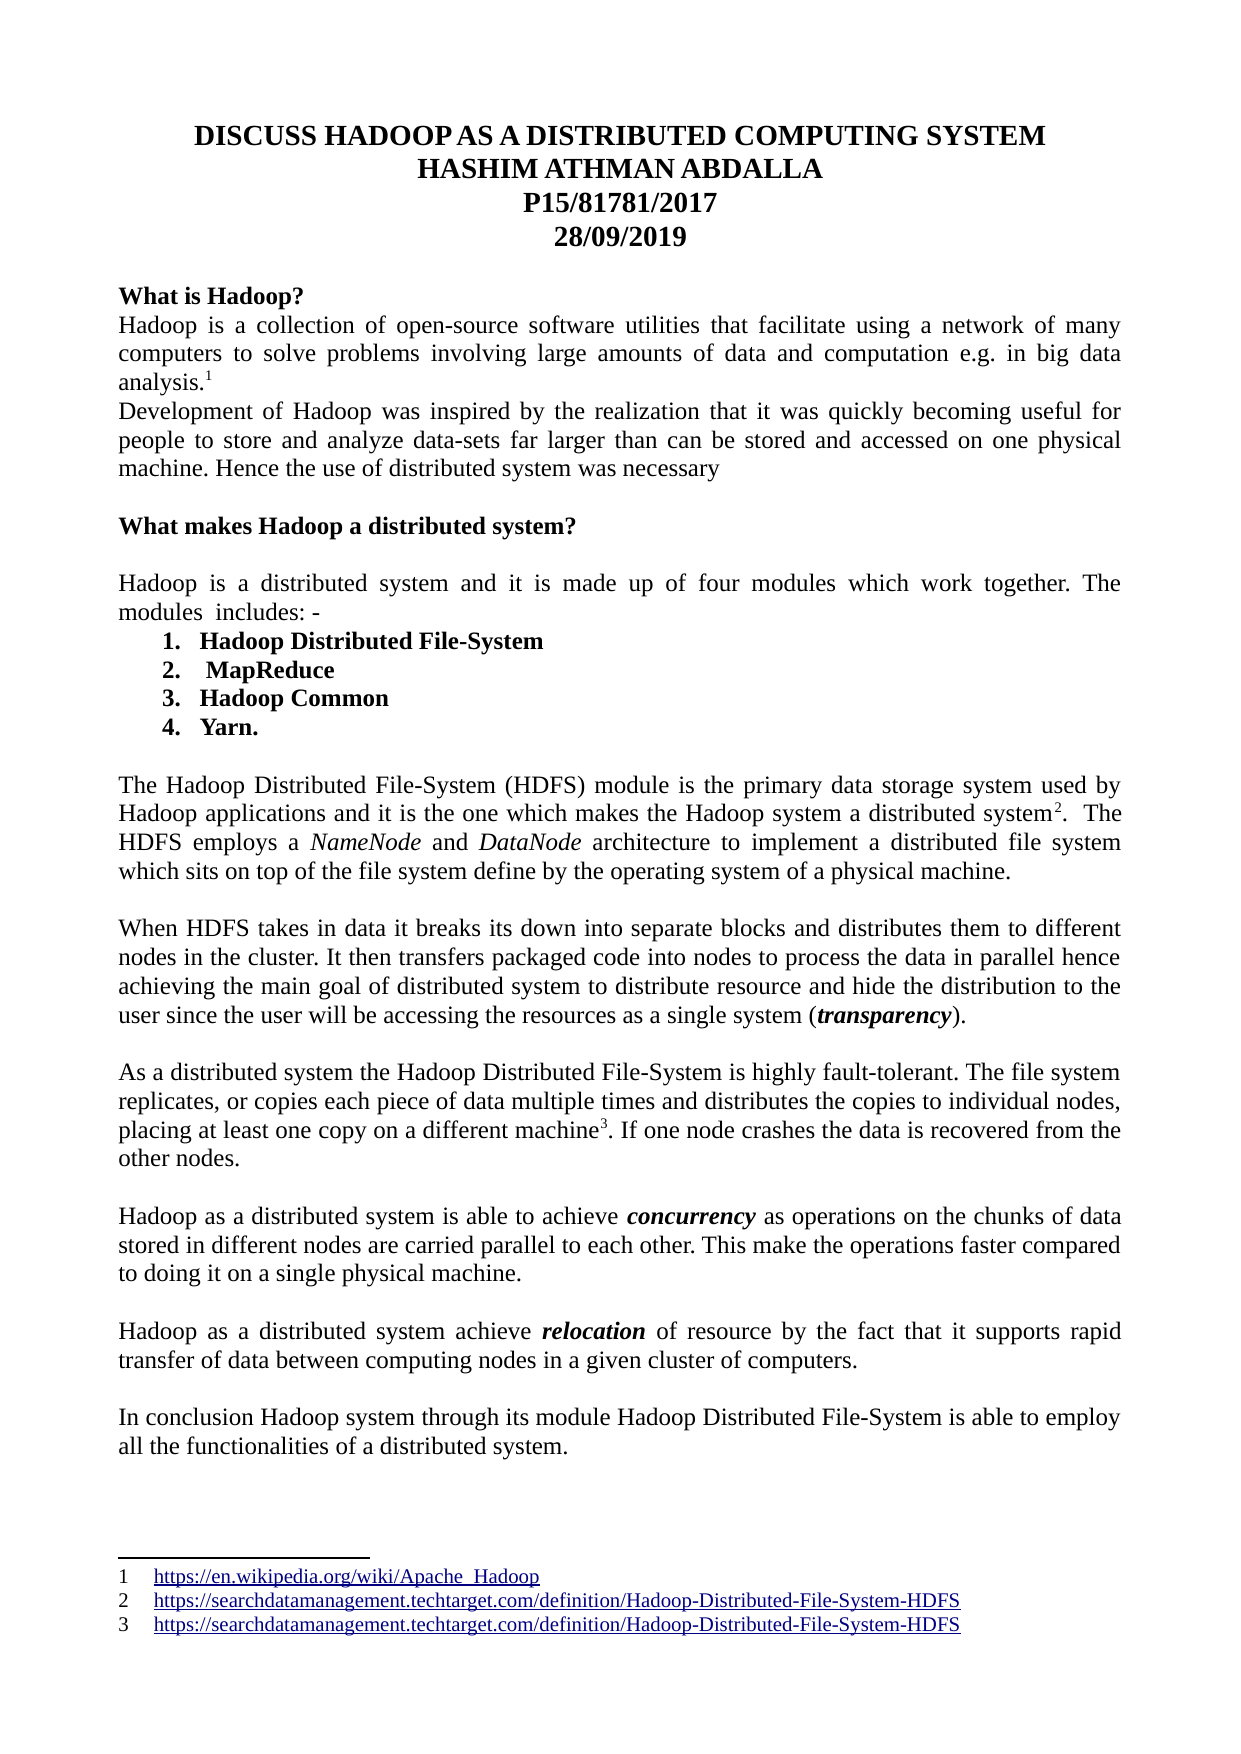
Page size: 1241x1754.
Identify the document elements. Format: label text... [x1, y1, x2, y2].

text The Hadoop Distributed File-System (HDFS) module is the primary data storage system used by Hadoop applications and it is the one which makes the Hadoop system a distributed system. The HDFS employs a NameNode and DataNode architecture to implement a distributed file system which sits on top of the file system define by the operating system of a physical machine. [118, 770, 1122, 885]
text What is Hadoop? [118, 281, 1122, 310]
text Development of Hadoop was inspired by the realization that it was quickly becoming useful for people to store and analyze data-sets far larger than can be stored and accessed on one physical machine. Hence the use of distributed system was necessary [118, 396, 1122, 482]
text In conclusion Hadoop system through its module Hadoop Distributed File-System is able to employ all the functionalities of a distributed system. [118, 1402, 1122, 1460]
text 28/09/2019 [118, 219, 1122, 252]
text Hadoop is a collection of open-source software utilities that facilitate using a network of many computers to solve problems involving large amounts of data and computation e.g. in big data analysis. [118, 310, 1122, 396]
text DISCUSS HADOOP AS A DISTRIBUTED COMPUTING SYSTEM [118, 118, 1122, 152]
text HASHIM ATHMAN ABDALLA [118, 152, 1122, 185]
text https://searchdatamanagement.techtarget.com/definition/Hadoop-Distributed-File-System-HDFS [118, 1612, 1122, 1636]
list Yarn. [162, 712, 1122, 741]
list MapReduce [162, 655, 1122, 683]
list Hadoop Common [162, 683, 1122, 712]
text P15/81781/2017 [118, 185, 1122, 219]
text What makes Hadoop a distributed system? [118, 511, 1122, 540]
text As a distributed system the Hadoop Distributed File-System is highly fault-tolerant. The file system replicates, or copies each piece of data multiple times and distributes the copies to individual nodes, placing at least one copy on a different machine. If one node crashes the data is recovered from the other nodes. [118, 1057, 1122, 1172]
list Hadoop Distributed File-System [162, 626, 1122, 655]
text https://en.wikipedia.org/wiki/Apache_Hadoop [118, 1564, 1122, 1588]
text Hadoop is a distributed system and it is made up of four modules which work together. The modules includes: - [118, 568, 1122, 626]
text Hadoop as a distributed system is able to achieve concurrency as operations on the chunks of data stored in different nodes are carried parallel to each other. This make the operations faster compared to doing it on a single physical machine. [118, 1201, 1122, 1287]
text When HDFS takes in data it breaks its down into separate blocks and distributes them to different nodes in the cluster. It then transfers packaged code into nodes to process the data in parallel hence achieving the main goal of distributed system to distribute resource and hide the distribution to the user since the user will be accessing the resources as a single system (transparency). [118, 913, 1122, 1028]
text https://searchdatamanagement.techtarget.com/definition/Hadoop-Distributed-File-System-HDFS [118, 1588, 1122, 1612]
text Hadoop as a distributed system achieve relocation of resource by the fact that it supports rapid transfer of data between computing nodes in a given cluster of computers. [118, 1316, 1122, 1373]
